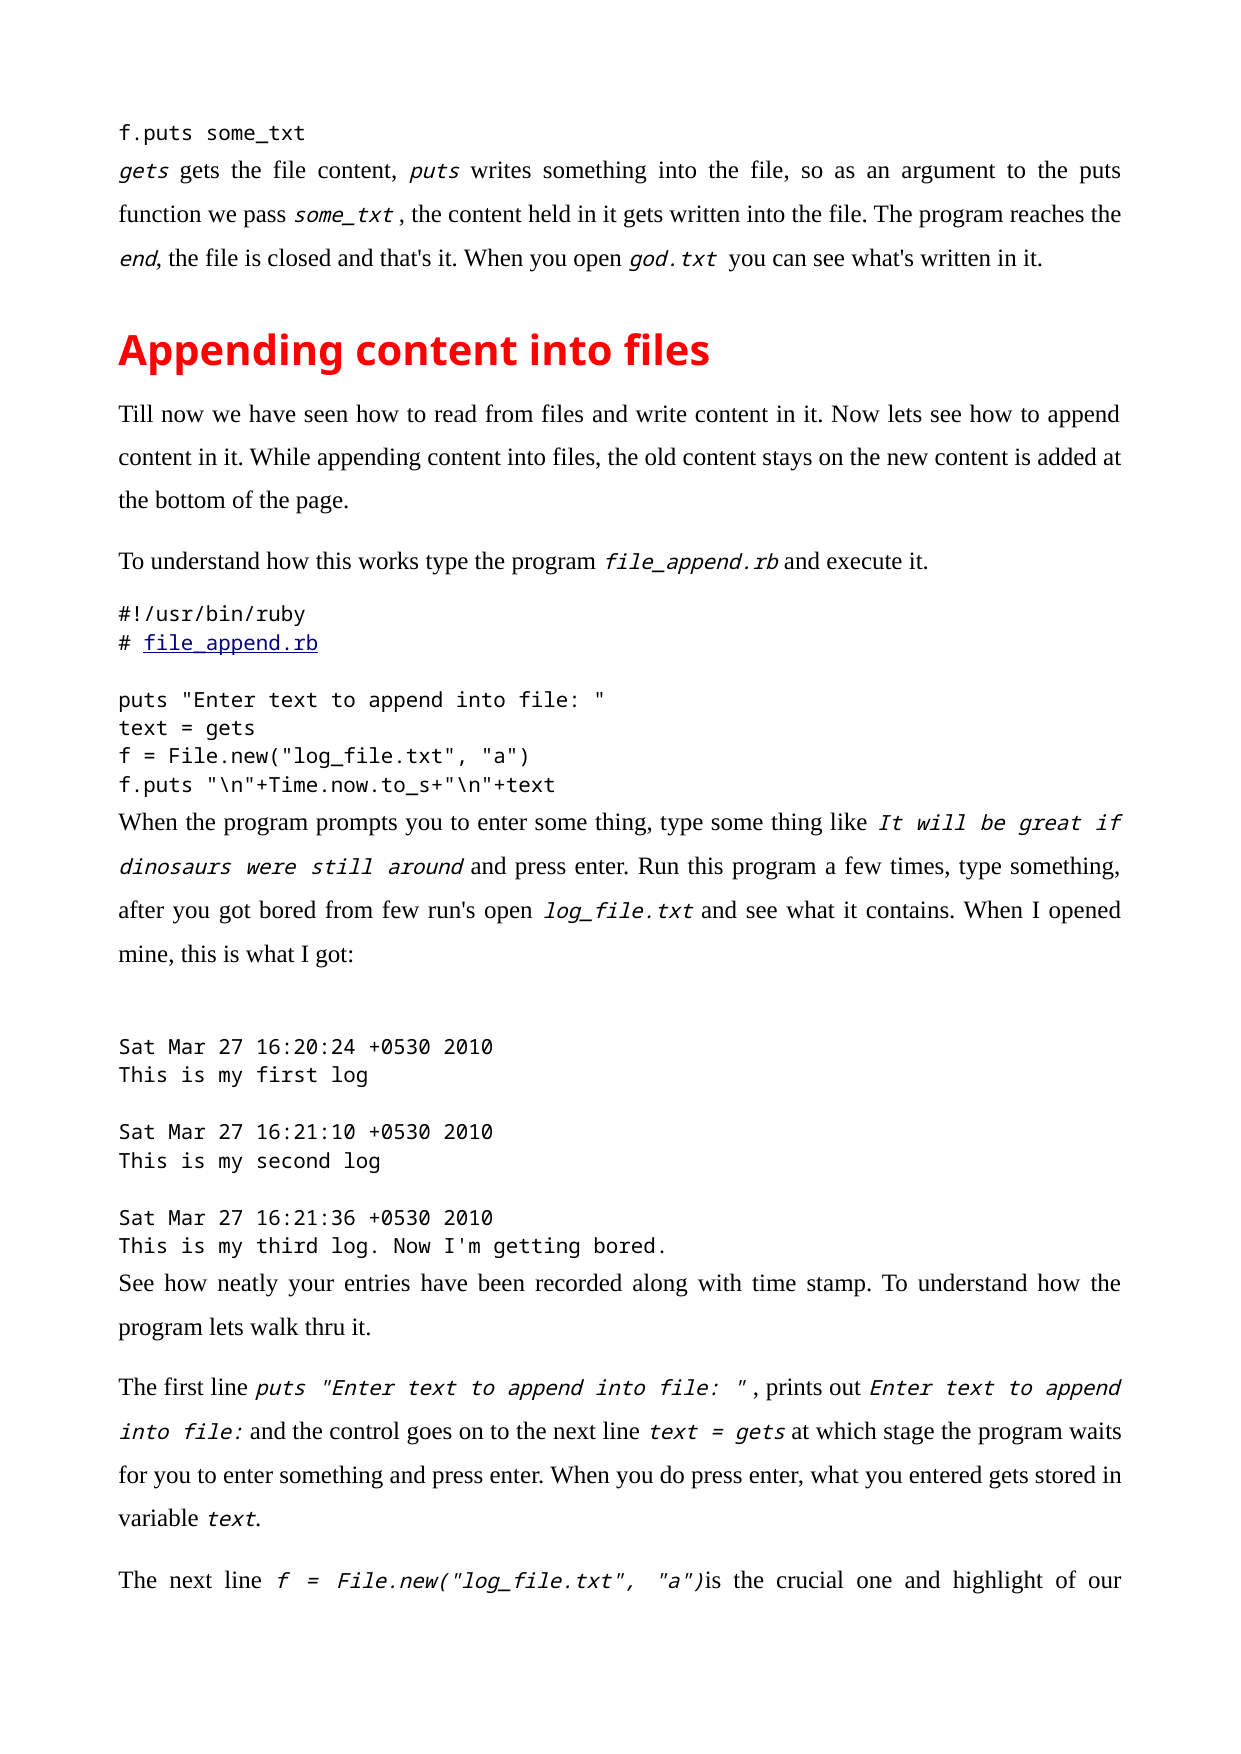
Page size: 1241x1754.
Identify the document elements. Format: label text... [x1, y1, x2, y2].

text #!/usr/bin/ruby [118, 599, 1122, 628]
text Sat Mar 27 16:21:10 +0530 2010 [118, 1117, 1122, 1146]
text The first line puts "Enter text to append into file: " , prints out Enter text to append into file: and the control goes on to the next line text = gets at which stage the program waits for you to enter something and press enter. When you do press enter, what you entered gets stored in variable text. [118, 1372, 1122, 1533]
text f.puts "\n"+Time.now.to_s+"\n"+text [118, 770, 1122, 798]
text This is my third log. Now I'm getting bored. [118, 1231, 1122, 1259]
text text = gets [118, 713, 1122, 742]
text Till now we have seen how to read from files and write content in it. Now lets see how to append content in it. While appending content into files, the old content stays on the new content is added at the bottom of the page. [118, 399, 1122, 514]
text Sat Mar 27 16:21:36 +0530 2010 [118, 1203, 1122, 1231]
text puts "Enter text to append into file: " [118, 685, 1122, 713]
text See how neatly your entries have been recorded along with time stamp. To understand how the program lets walk thru it. [118, 1268, 1122, 1340]
text f.puts some_txt [118, 118, 1122, 147]
text This is my second log [118, 1146, 1122, 1174]
text Sat Mar 27 16:20:24 +0530 2010 [118, 1032, 1122, 1061]
text This is my first log [118, 1061, 1122, 1089]
text To understand how this works type the program file_append.rb and execute it. [118, 546, 1122, 576]
subtitle Appending content into files [118, 321, 1122, 378]
text When the program prompts you to enter some thing, type some thing like It will be great if dinosaurs were still around and press enter. Run this program a few times, type something, after you got bored from few run's open log_file.txt and see what it contains. When I opened mine, this is what I got: [118, 807, 1122, 968]
text The next line f = File.new("log_file.txt", "a")is the crucial one and highlight of our [118, 1565, 1122, 1594]
text # file_append.rb [118, 628, 1122, 656]
text gets gets the file content, puts writes something into the file, so as an argument to the puts function we pass some_txt , the content held in it gets written into the file. The program reaches the end, the file is closed and that's it. When you open god.txt you can see what's written in it. [118, 155, 1122, 273]
text f = File.new("log_file.txt", "a") [118, 742, 1122, 770]
